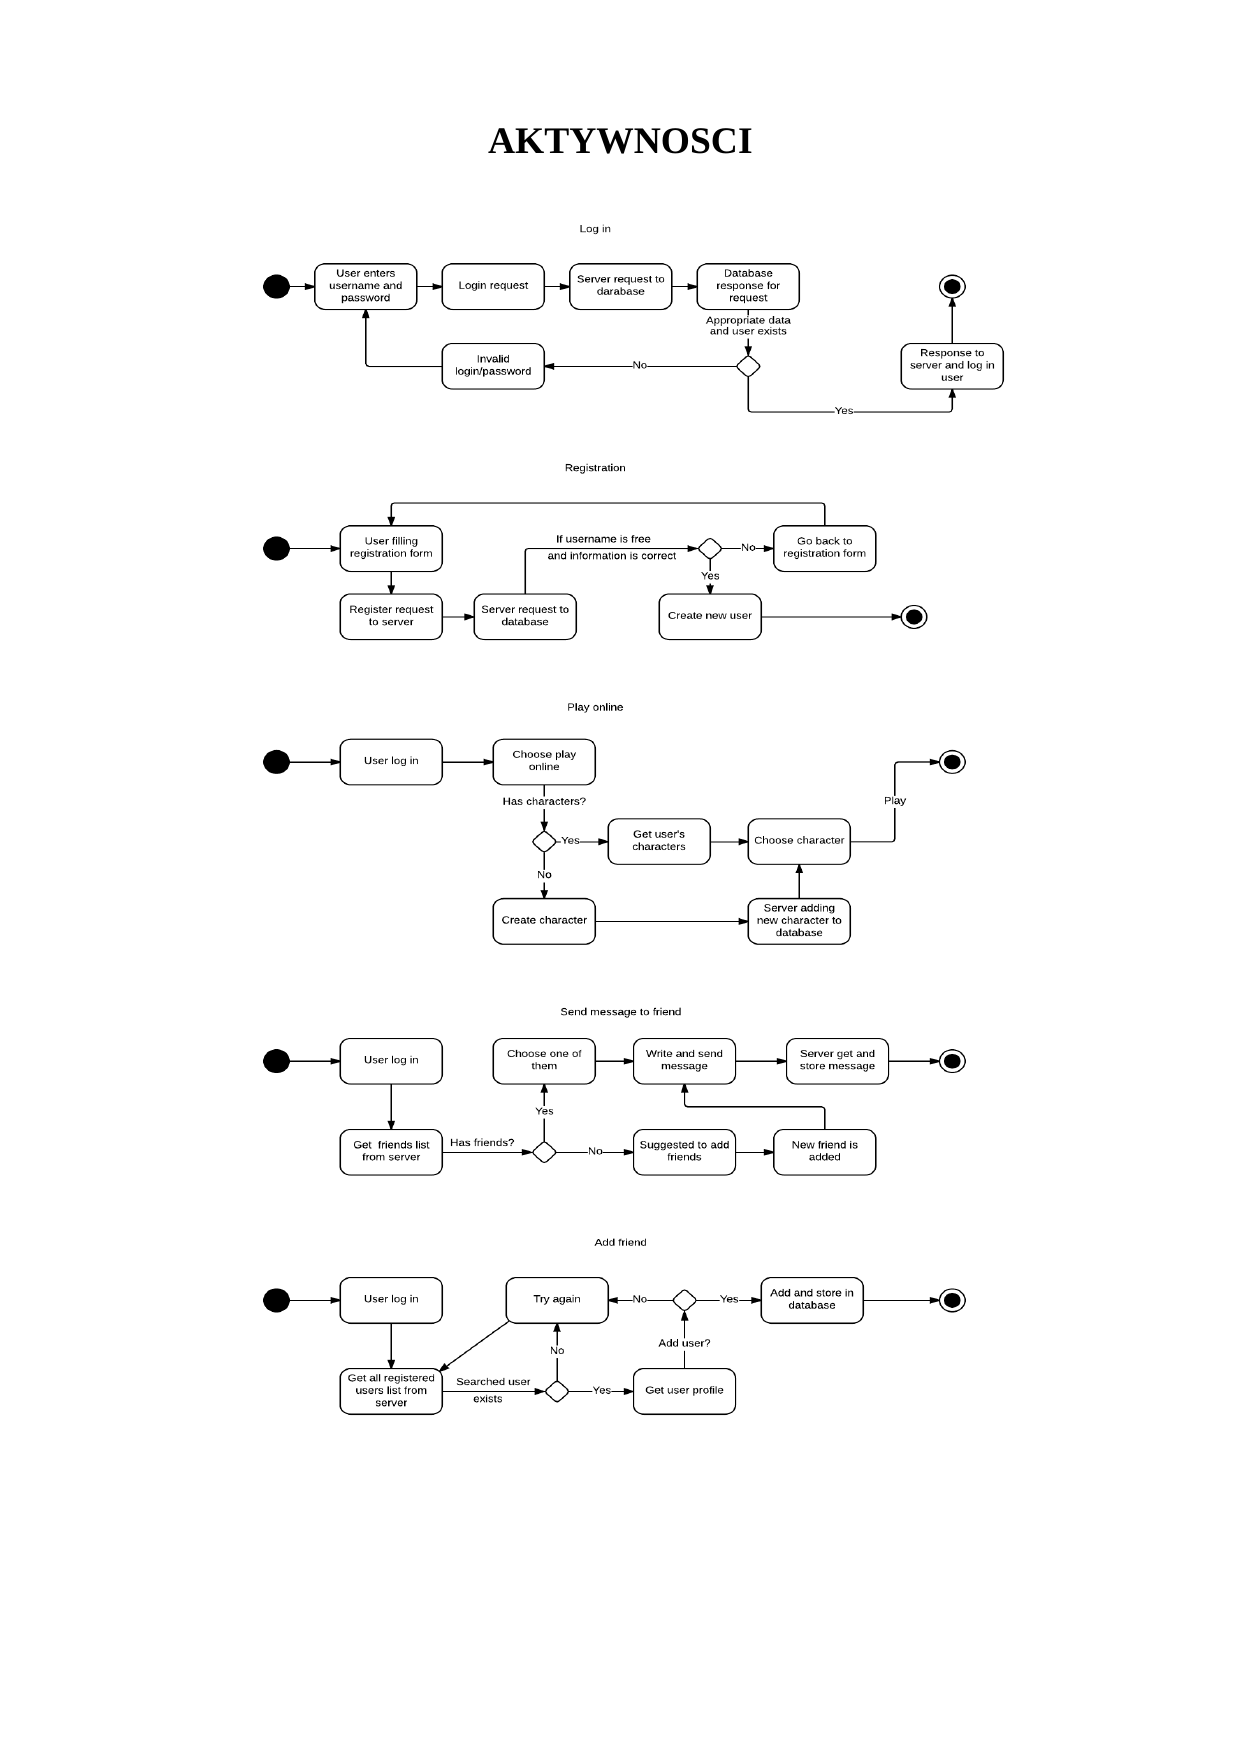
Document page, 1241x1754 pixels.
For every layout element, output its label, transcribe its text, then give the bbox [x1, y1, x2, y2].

picture [187, 161, 1054, 1541]
text AKTYWNOSCI [118, 118, 1122, 161]
